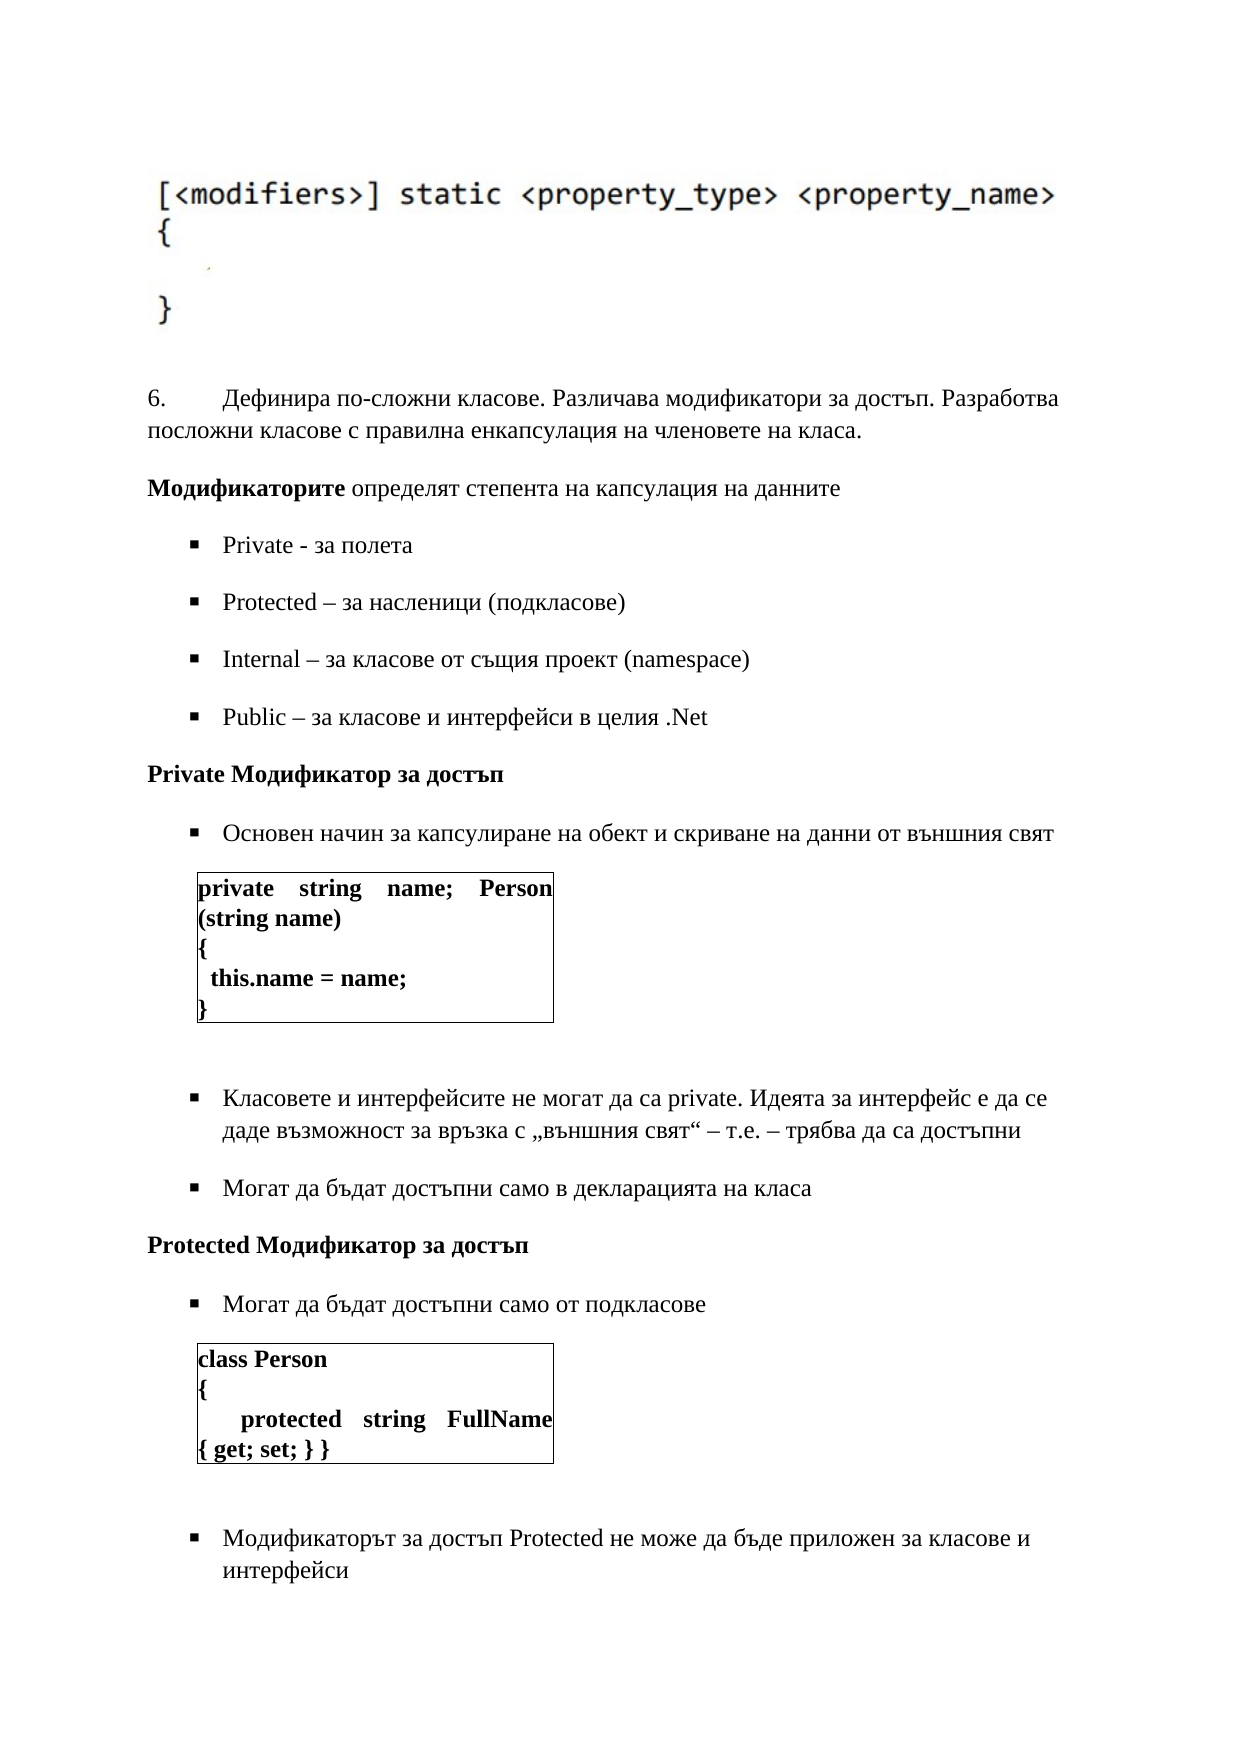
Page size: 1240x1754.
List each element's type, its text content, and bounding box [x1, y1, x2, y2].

list Могат да бъдат достъпни само от подкласове [185, 1289, 1093, 1318]
text } [198, 993, 553, 1022]
list Internal – за класове от същия проект (namespace) [185, 644, 1093, 673]
text protected string FullName { get; set; } } [198, 1403, 553, 1463]
text Private Модификатор за достъп [147, 759, 1099, 788]
text Protected Модификатор за достъп [147, 1231, 1099, 1259]
list Основен начин за капсулиране на обект и скриване на данни от външния свят [185, 818, 1093, 846]
text { [198, 932, 553, 962]
list Класовете и интерфейсите не могат да са private. Идеята за интерфейс е да се даде възможност за връзка с „външния свят“ – т.е. – трябва да са достъпни [185, 1083, 1093, 1144]
text class Person [198, 1344, 553, 1372]
text { [198, 1373, 553, 1403]
list Protected – за насленици (подкласове) [185, 587, 1093, 616]
list Дефинира по-сложни класове. Различава модификатори за достъп. Разработва посложни класове с правилна енкапсулация на членовете на класа. [147, 383, 1093, 444]
list Public – за класове и интерфейси в целия .Net [185, 702, 1093, 730]
text this.name = name; [198, 962, 553, 992]
text Модификаторите определят степента на капсулация на данните [147, 473, 1093, 502]
list Private - за полета [185, 530, 1093, 558]
text private string name; Person (string name) [198, 873, 553, 931]
list Могат да бъдат достъпни само в декларацията на класа [185, 1173, 1093, 1202]
list Модификаторът за достъп Protected не може да бъде приложен за класове и интерфейси [185, 1523, 1093, 1584]
